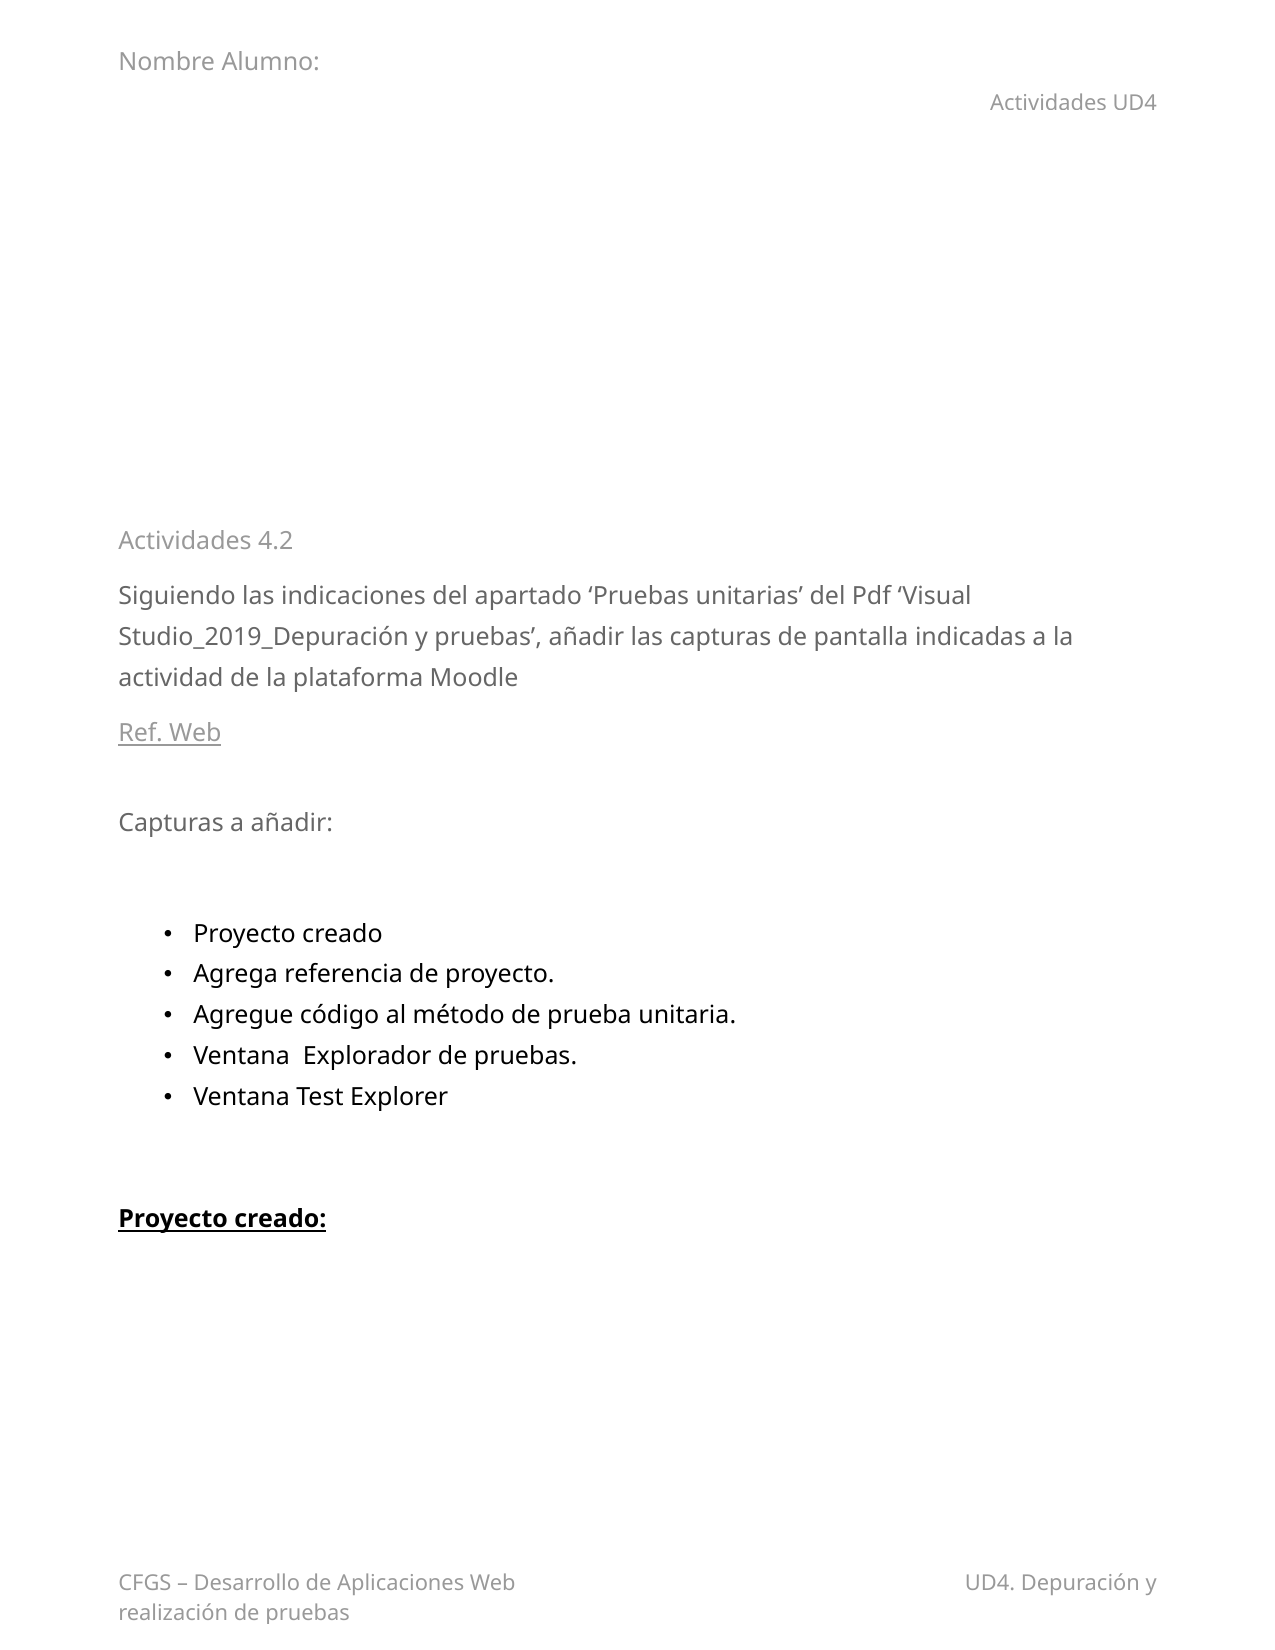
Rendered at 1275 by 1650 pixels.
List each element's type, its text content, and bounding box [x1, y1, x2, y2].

list Ventana Test Explorer [164, 1079, 1157, 1113]
list Agregue código al método de prueba unitaria. [164, 997, 1157, 1031]
text Actividades 4.2 [118, 522, 1157, 557]
list Ventana Explorador de pruebas. [164, 1038, 1157, 1072]
text Proyecto creado: [118, 1201, 1157, 1235]
text Siguiendo las indicaciones del apartado ‘Pruebas unitarias’ del Pdf ‘Visual Studio_2019_Depuración y pruebas’, añadir las capturas de pantalla indicadas a la actividad de la plataforma Moodle [118, 578, 1157, 694]
text Ref. Web [118, 715, 1157, 749]
list Proyecto creado [164, 915, 1157, 949]
list Agrega referencia de proyecto. [164, 956, 1157, 990]
text Capturas a añadir: [118, 804, 1157, 838]
